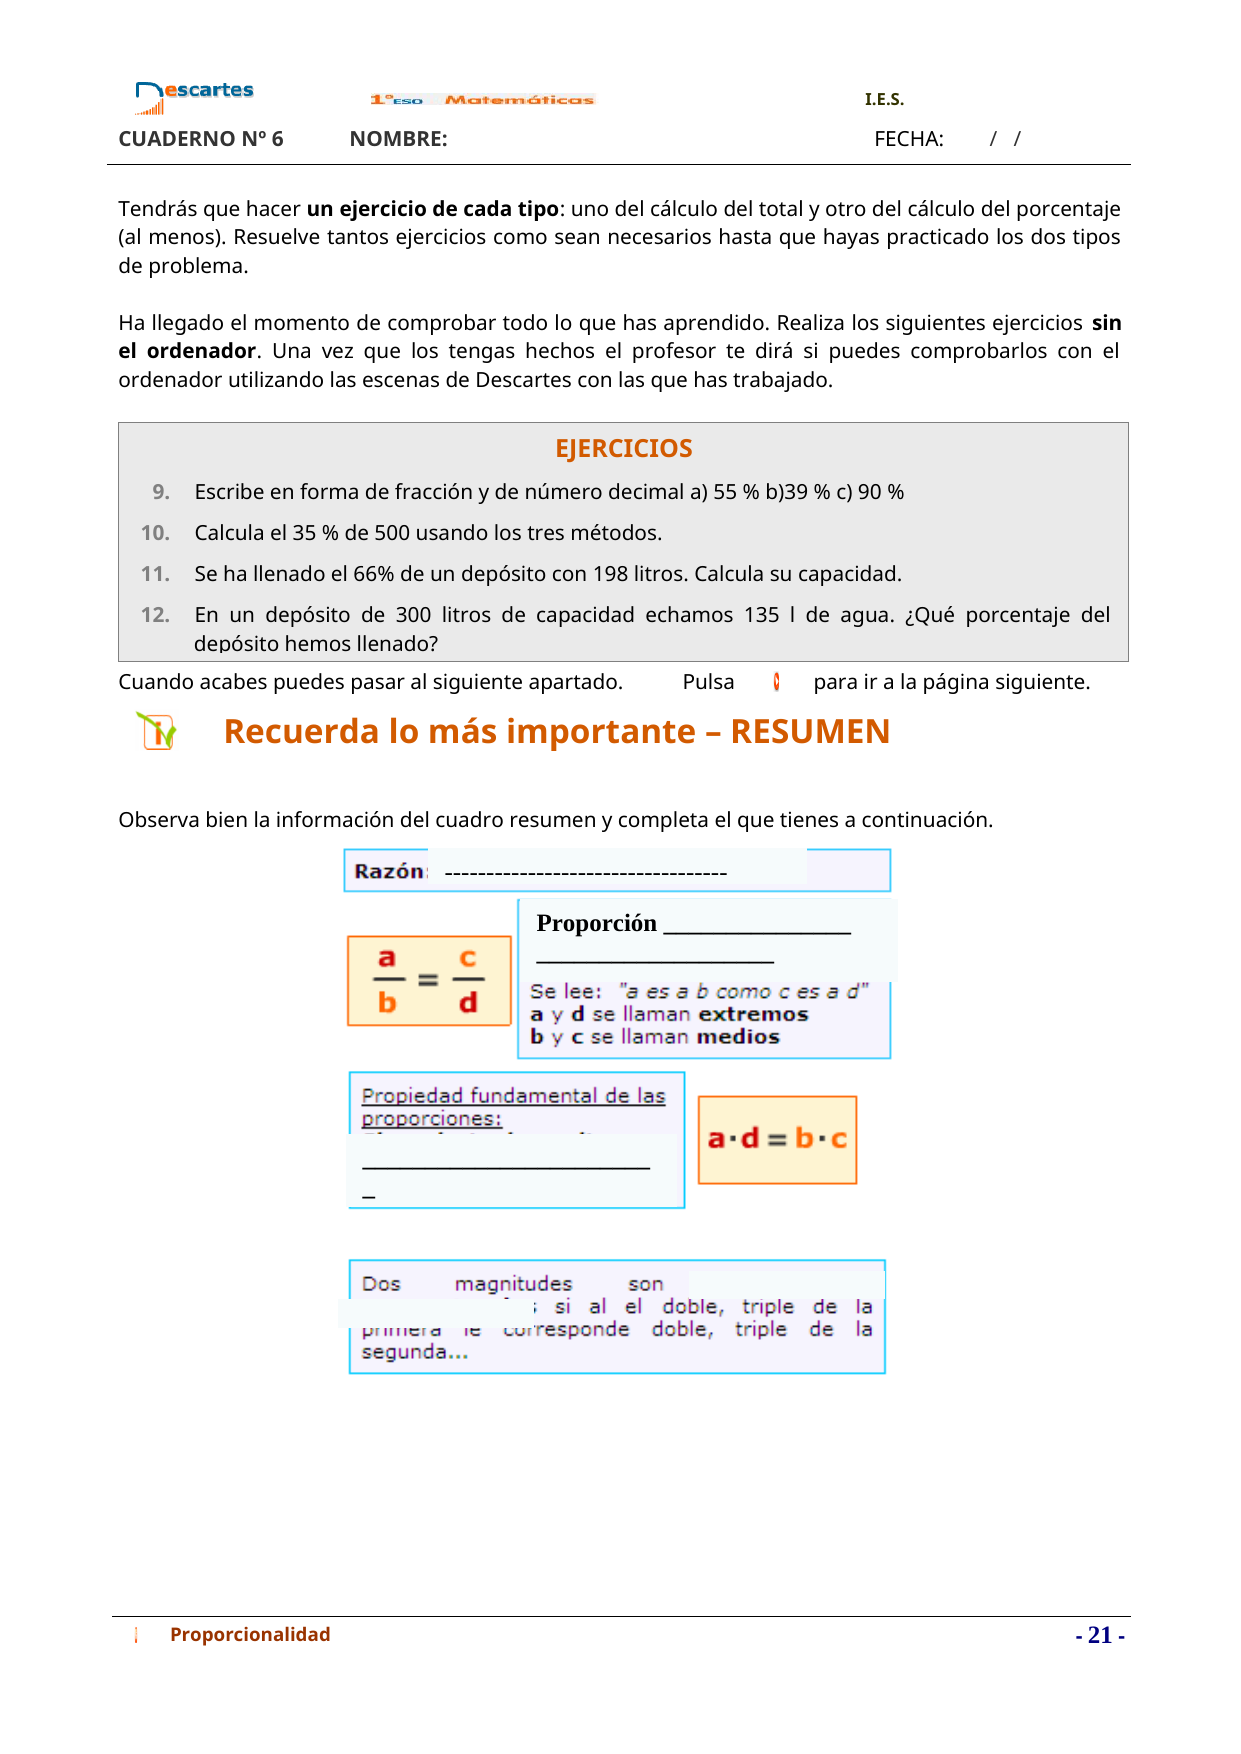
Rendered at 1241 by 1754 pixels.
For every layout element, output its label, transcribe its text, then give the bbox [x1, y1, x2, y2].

table_header Recuerda lo más importante – RESUMEN [212, 700, 1125, 760]
text Ha llegado el momento de comprobar todo lo que has aprendido. Realiza los siguientes ejercicios sin el ordenador. Una vez que los tengas hechos el profesor te dirá si puedes comprobarlos con el ordenador utilizando las escenas de Descartes con las que has trabajado. [118, 308, 1122, 393]
list En un depósito de 300 litros de capacidad echamos 135 l de agua. ¿Qué porcentaje del depósito hemos llenado? [170, 600, 1113, 653]
table_header Pulsa [675, 662, 750, 700]
table_cell [107, 760, 212, 805]
table_cell [212, 760, 1125, 805]
text ___________________ [536, 937, 882, 965]
list Escribe en forma de fracción y de número decimal a) 55 % b)39 % c) 90 % [170, 477, 1113, 506]
picture [134, 1626, 138, 1643]
picture [134, 709, 179, 751]
list Calcula el 35 % de 500 usando los tres métodos. [170, 518, 1113, 547]
text ________________________ [362, 1143, 661, 1198]
text ---------------------------------- [444, 857, 790, 874]
text Observa bien la información del cuadro resumen y completa el que tienes a continuación. [118, 805, 1122, 834]
table_header [750, 662, 806, 700]
picture [134, 82, 257, 115]
subtitle EJERCICIOS [135, 431, 1113, 465]
table_header [107, 700, 212, 760]
table_header para ir a la página siguiente. [806, 662, 1133, 700]
list Se ha llenado el 66% de un depósito con 198 litros. Calcula su capacidad. [170, 559, 1113, 588]
table_header Cuando acabes puedes pasar al siguiente apartado. [111, 662, 675, 700]
picture [773, 671, 779, 692]
picture [371, 93, 599, 105]
text Proporción _______________ [536, 908, 882, 937]
picture [335, 842, 905, 1385]
text Tendrás que hacer un ejercicio de cada tipo: uno del cálculo del total y otro del cálculo del porcentaje (al menos). Resuelve tantos ejercicios como sean necesarios hasta que hayas practicado los dos tipos de problema. [118, 194, 1122, 279]
